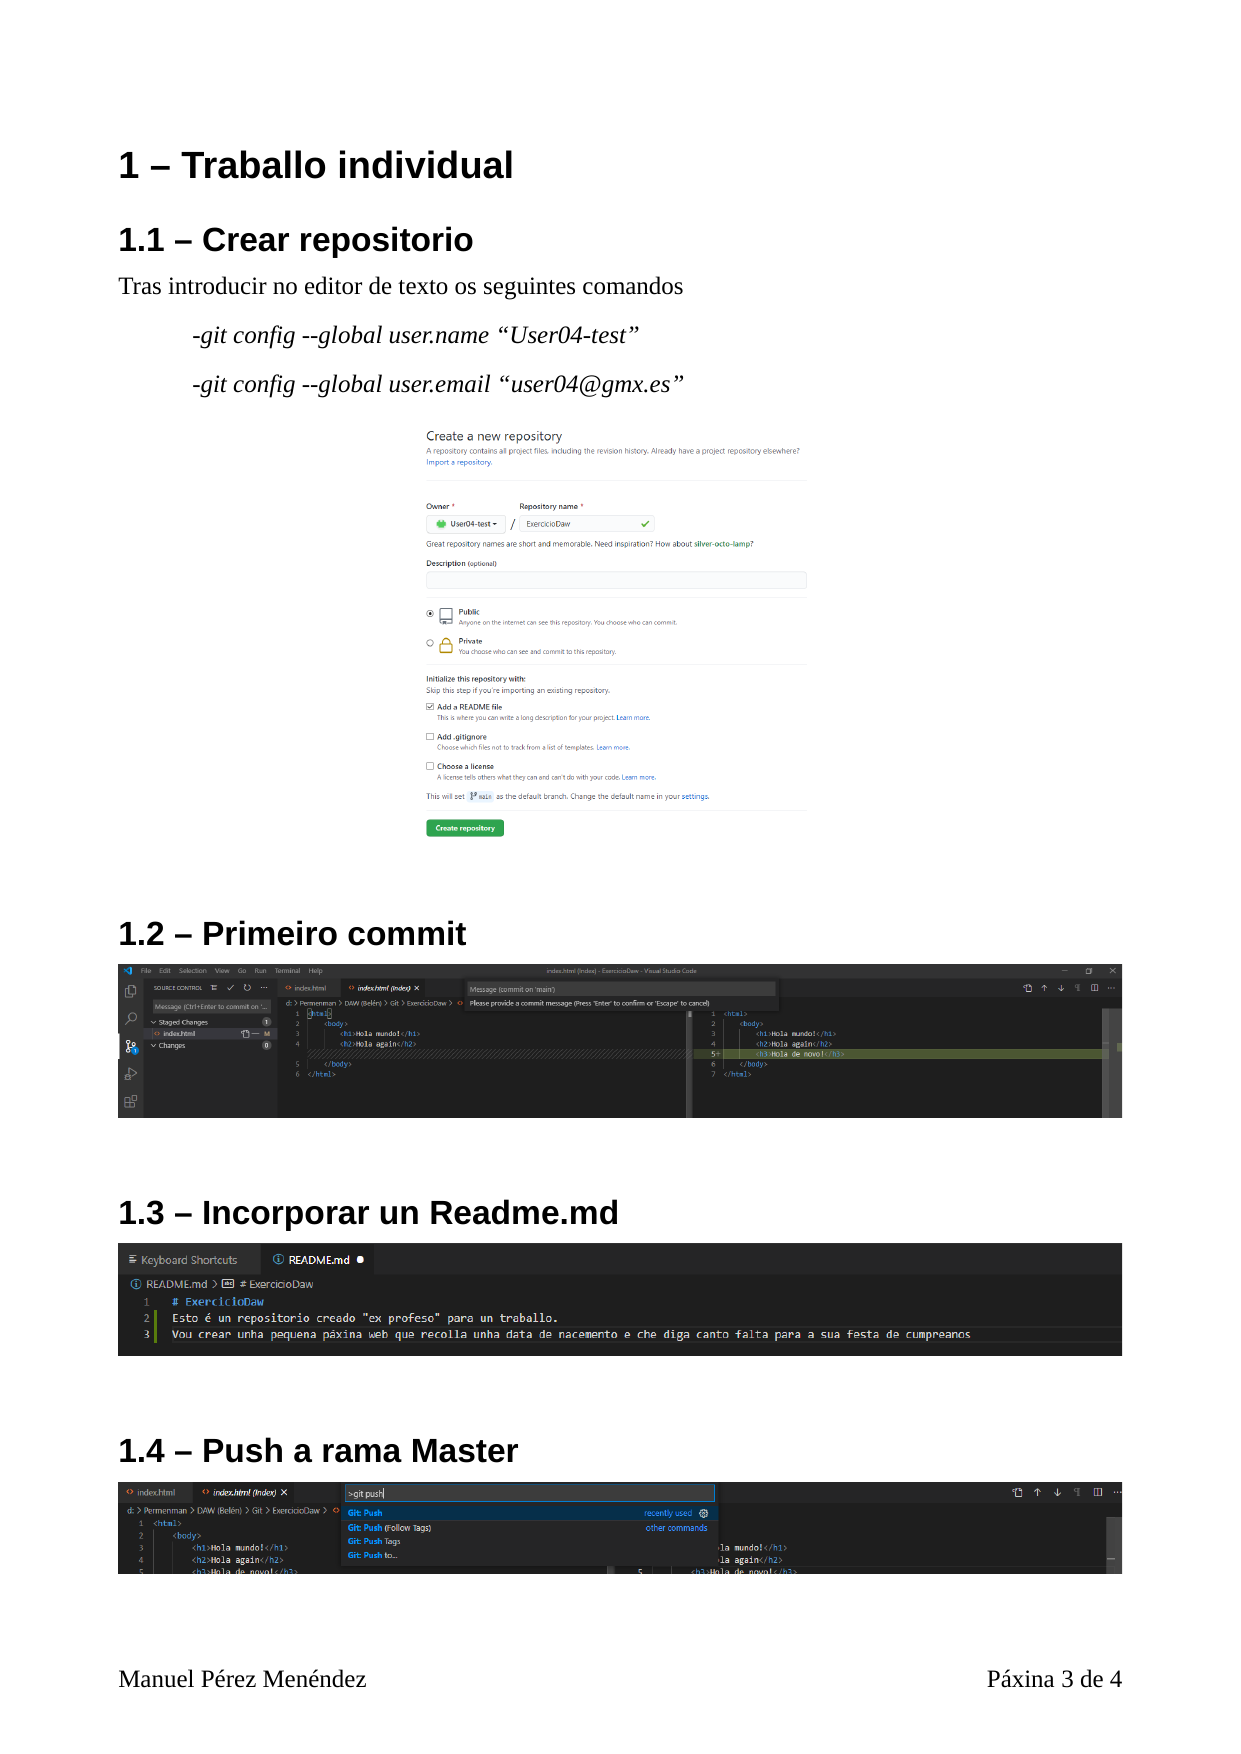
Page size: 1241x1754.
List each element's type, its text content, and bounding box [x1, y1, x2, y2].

subtitle 1.3 – Incorporar un Readme.md [118, 1193, 1122, 1231]
picture [118, 1482, 1123, 1574]
subtitle 1 – Traballo individual [118, 143, 1122, 187]
picture [118, 406, 1096, 838]
picture [118, 1243, 1123, 1356]
text -git config --global user.name “User04-test” [118, 320, 1122, 349]
text -git config --global user.email “user04@gmx.es” [118, 369, 1122, 398]
text Tras introducir no editor de texto os seguintes comandos [118, 271, 1122, 300]
picture [118, 964, 1123, 1118]
subtitle 1.1 – Crear repositorio [118, 220, 1122, 259]
subtitle 1.4 – Push a rama Master [118, 1431, 1122, 1469]
subtitle 1.2 – Primeiro commit [118, 914, 1122, 952]
